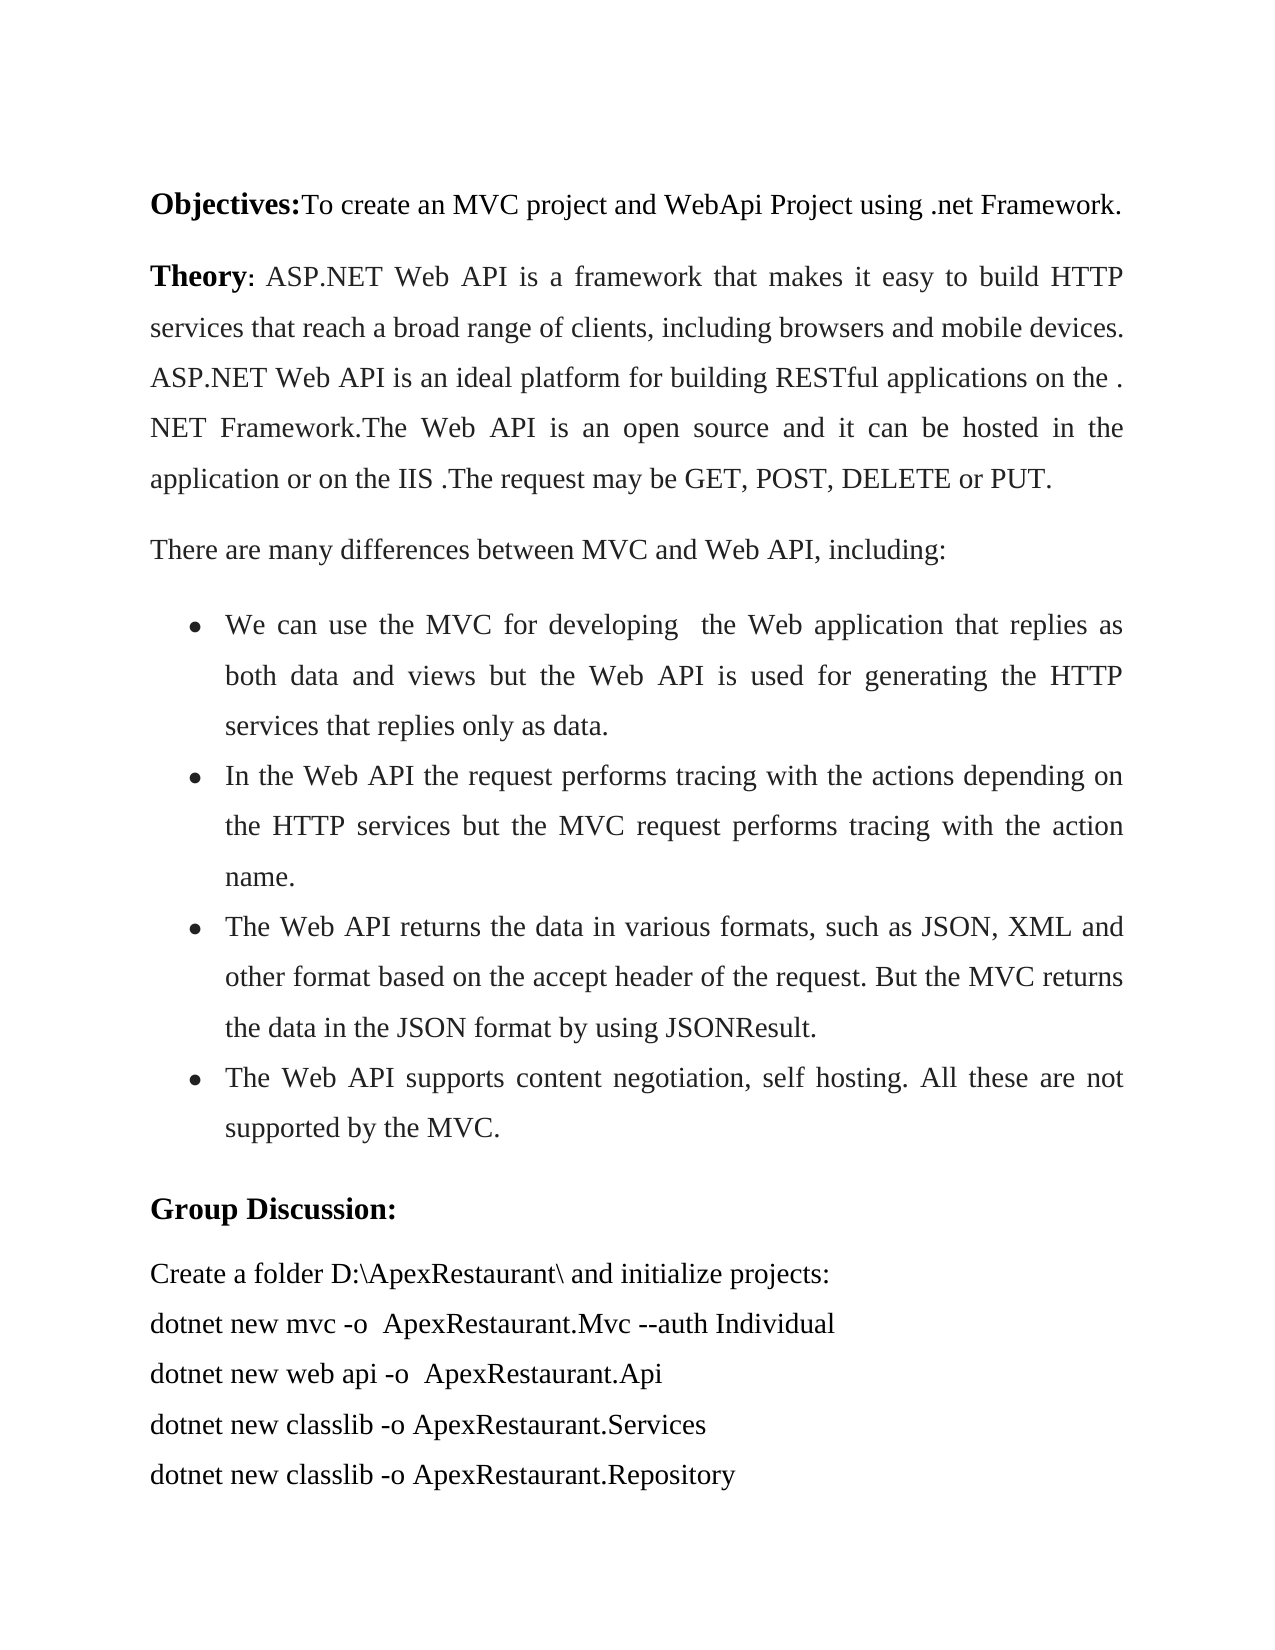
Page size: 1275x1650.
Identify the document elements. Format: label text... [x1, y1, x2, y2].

text Objectives:To create an MVC project and WebApi Project using .net Framework. [150, 186, 1125, 222]
text dotnet new web api -o ApexRestaurant.Api [150, 1357, 1125, 1390]
list In the Web API the request performs tracing with the actions depending on the HTTP services but the MVC request performs tracing with the action name. [187, 758, 1125, 892]
text dotnet new mvc -o ApexRestaurant.Mvc --auth Individual [150, 1306, 1125, 1340]
list We can use the MVC for developing the Web application that replies as both data and views but the Web API is used for generating the HTTP services that replies only as data. [187, 607, 1125, 741]
text dotnet new classlib -o ApexRestaurant.Repository [150, 1457, 1125, 1491]
text dotnet new classlib -o ApexRestaurant.Services [150, 1407, 1125, 1441]
text Theory: ASP.NET Web API is a framework that makes it easy to build HTTP services that reach a broad range of clients, including browsers and mobile devices. ASP.NET Web API is an ideal platform for building RESTful applications on the . NET Framework.The Web API is an open source and it can be hosted in the application or on the IIS .The request may be GET, POST, DELETE or PUT. [150, 257, 1125, 494]
text There are many differences between MVC and Web API, including: [150, 532, 1125, 566]
text Create a folder D:\ApexRestaurant\ and initialize projects: [150, 1256, 1125, 1289]
list The Web API returns the data in various formats, such as JSON, XML and other format based on the accept header of the request. But the MVC returns the data in the JSON format by using JSONResult. [187, 909, 1125, 1043]
list The Web API supports content negotiation, self hosting. All these are not supported by the MVC. [187, 1060, 1125, 1144]
text Group Discussion: [150, 1190, 1125, 1226]
